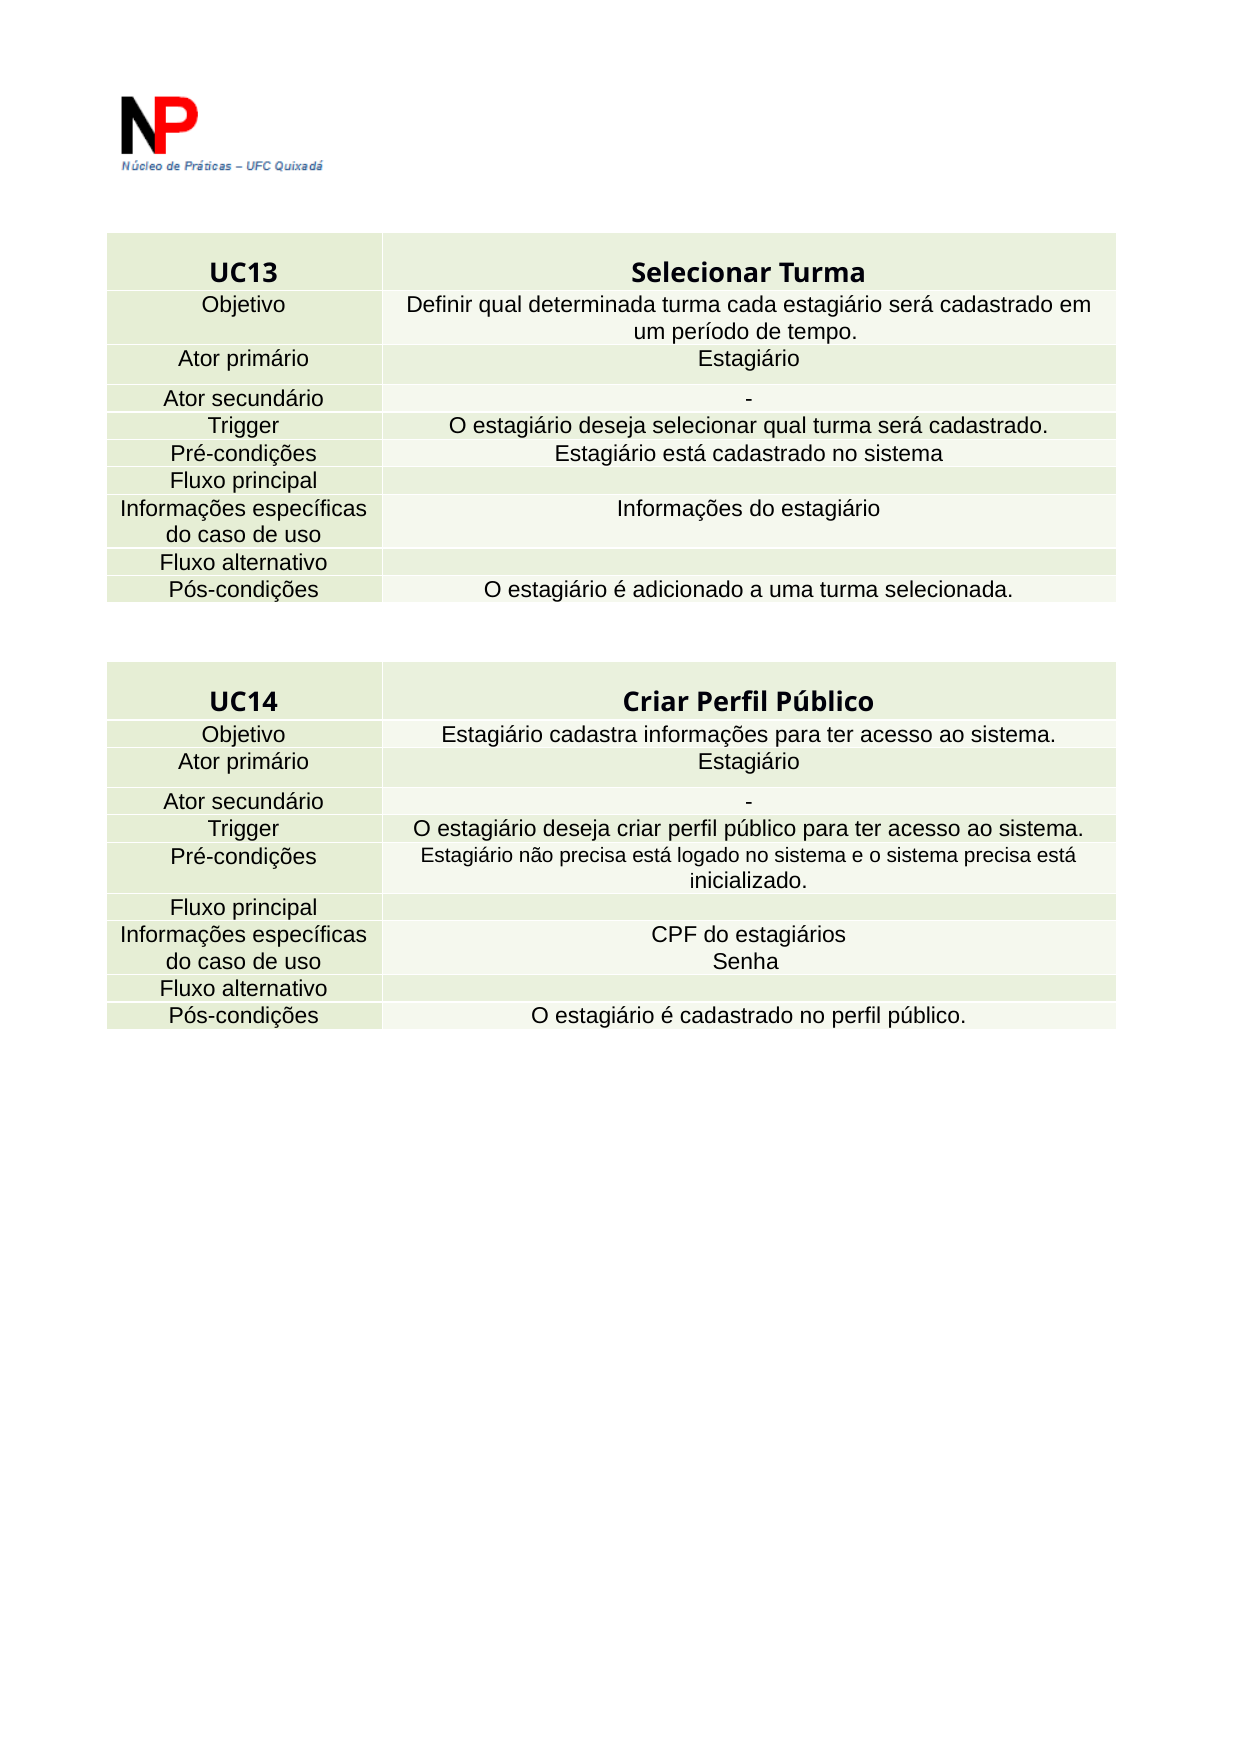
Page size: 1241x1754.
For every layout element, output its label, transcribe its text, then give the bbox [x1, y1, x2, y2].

table_header UC14 [107, 662, 382, 719]
table_cell Ator primário [107, 748, 382, 787]
table_cell Estagiário [383, 748, 1116, 787]
table_cell Pré-condições [107, 843, 382, 893]
table_cell Estagiário [383, 345, 1116, 384]
table_cell O estagiário deseja criar perfil público para ter acesso ao sistema. [383, 815, 1116, 842]
table_header Selecionar Turma [383, 233, 1116, 290]
table_cell Fluxo alternativo [107, 549, 382, 575]
table_cell Ator secundário [107, 788, 382, 814]
table_cell - [383, 385, 1116, 411]
table_cell Trigger [107, 413, 382, 439]
table_header UC13 [107, 233, 382, 290]
table_cell O estagiário é cadastrado no perfil público. [383, 1003, 1116, 1029]
table_cell - [383, 788, 1116, 814]
table_cell Objetivo [107, 291, 382, 344]
table_cell Estagiário cadastra informações para ter acesso ao sistema. [383, 721, 1116, 747]
table_cell Objetivo [107, 721, 382, 747]
table_cell Estagiário não precisa está logado no sistema e o sistema precisa está inicializado. [383, 843, 1116, 893]
table_cell Ator secundário [107, 385, 382, 411]
table_cell O estagiário é adicionado a uma turma selecionada. [383, 576, 1116, 602]
table_cell [383, 549, 1116, 575]
picture [118, 93, 326, 174]
table_cell Informações do estagiário [383, 495, 1116, 547]
table_cell O estagiário deseja selecionar qual turma será cadastrado. [383, 413, 1116, 439]
table_cell Pré-condições [107, 440, 382, 466]
table_cell Fluxo alternativo [107, 975, 382, 1001]
table_cell Definir qual determinada turma cada estagiário será cadastrado em um período de tempo. [383, 291, 1116, 344]
table_cell Ator primário [107, 345, 382, 384]
table_cell Fluxo principal [107, 894, 382, 920]
table_cell [383, 894, 1116, 920]
table_cell CPF do estagiários Senha [383, 921, 1116, 974]
table_cell Informações específicas do caso de uso [107, 921, 382, 974]
table_cell Estagiário está cadastrado no sistema [383, 440, 1116, 466]
table_header Criar Perfil Público [383, 662, 1116, 719]
table_cell Fluxo principal [107, 467, 382, 494]
table_cell Informações específicas do caso de uso [107, 495, 382, 547]
table_cell Pós-condições [107, 1003, 382, 1029]
table_cell Pós-condições [107, 576, 382, 602]
table_cell Trigger [107, 815, 382, 842]
table_cell [383, 975, 1116, 1001]
table_cell [383, 467, 1116, 494]
